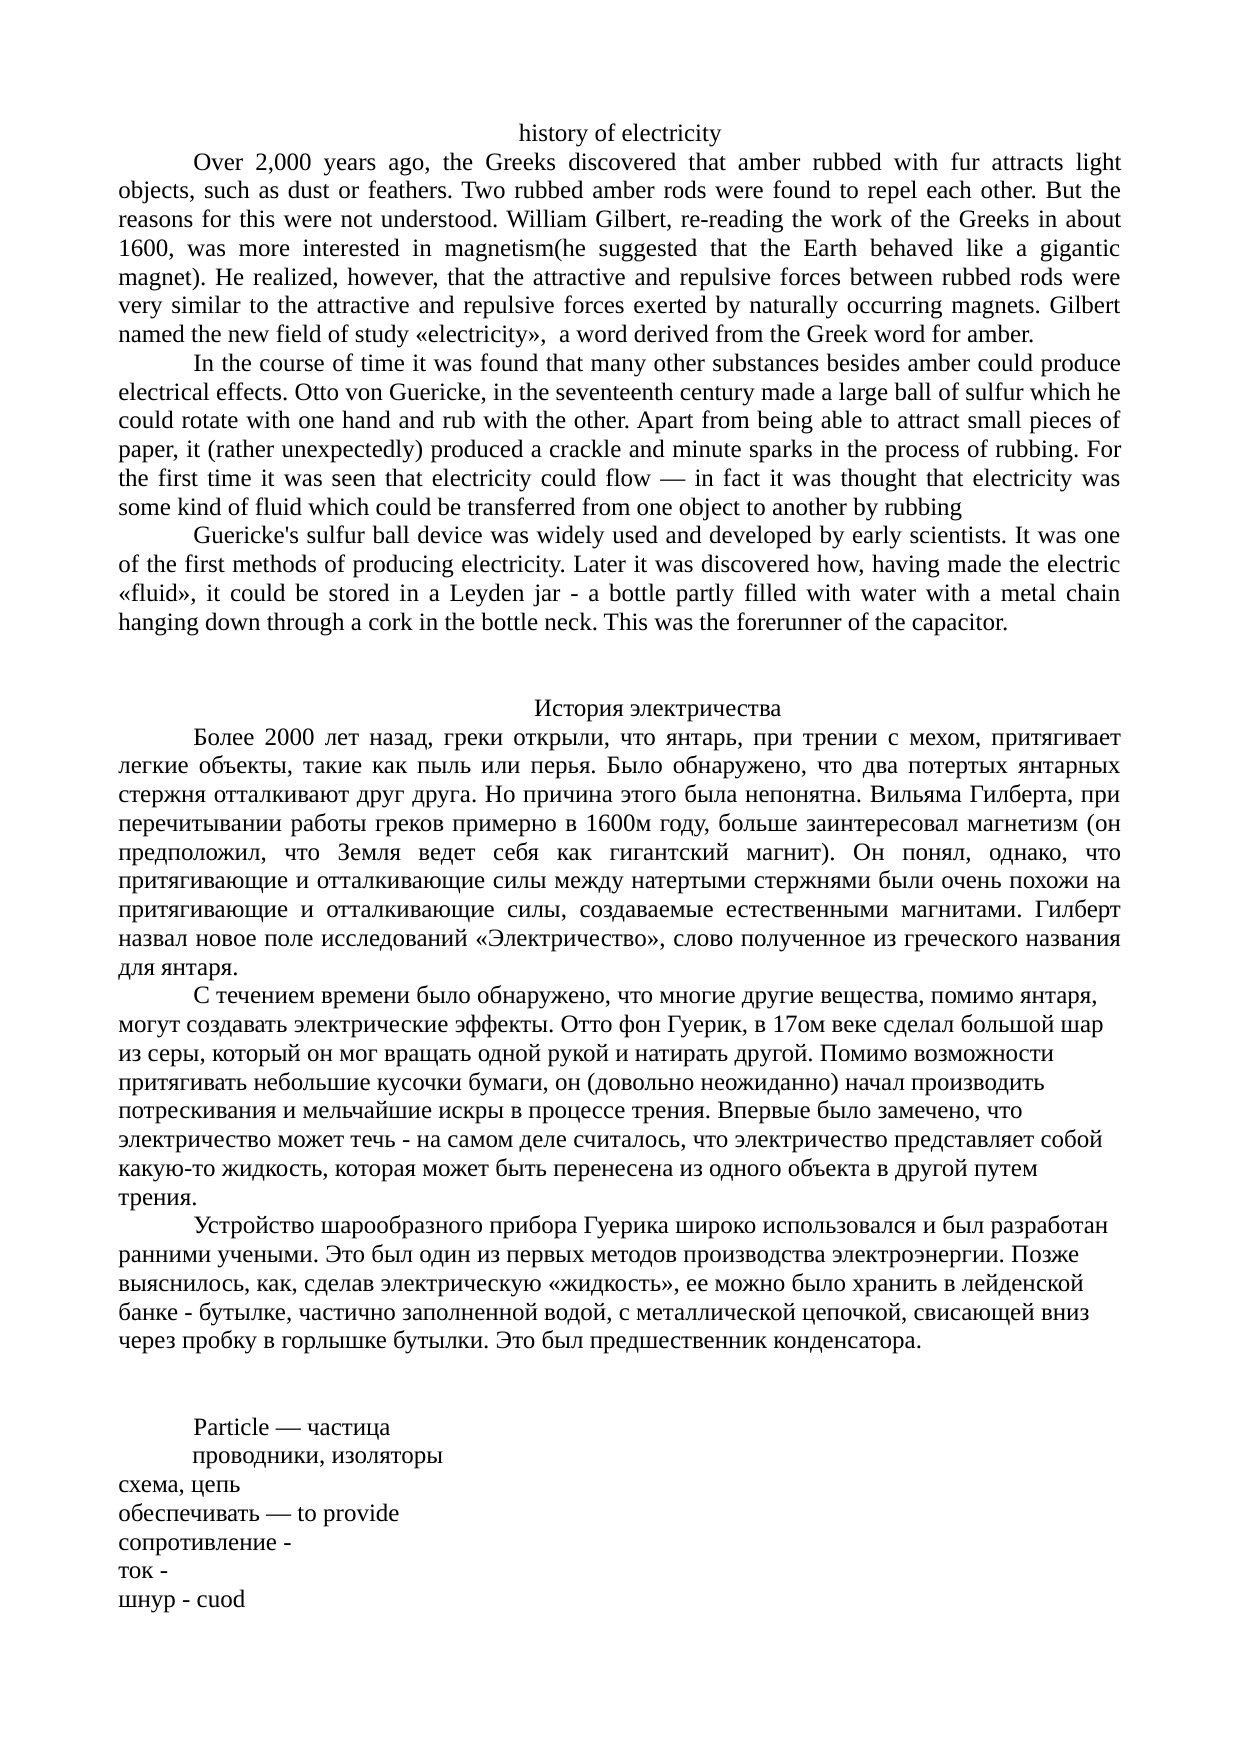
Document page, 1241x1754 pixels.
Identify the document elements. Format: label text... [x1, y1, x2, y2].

text Particle — частица [118, 1412, 1122, 1441]
text history of electricity [118, 118, 1122, 147]
text схема, цепь [118, 1469, 1122, 1498]
text сопротивление - [118, 1527, 1122, 1556]
text Guericke's sulfur ball device was widely used and developed by early scientists. It was one of the first methods of producing electricity. Later it was discovered how, having made the electric «fluid», it could be stored in a Leyden jar - a bottle partly filled with water with a metal chain hanging down through a cork in the bottle neck. This was the forerunner of the capacitor. [118, 521, 1122, 636]
text Более 2000 лет назад, греки открыли, что янтарь, при трении с мехом, притягивает легкие объекты, такие как пыль или перья. Было обнаружено, что два потертых янтарных стержня отталкивают друг друга. Но причина этого была непонятна. Вильяма Гилберта, при перечитывании работы греков примерно в 1600м году, больше заинтересовал магнетизм (он предположил, что Земля ведет себя как гигантский магнит). Он понял, однако, что притягивающие и отталкивающие силы между натертыми стержнями были очень похожи на притягивающие и отталкивающие силы, создаваемые естественными магнитами. Гилберт назвал новое поле исследований «Электричество», слово полученное из греческого названия для янтаря. [118, 722, 1122, 981]
text шнур - cuod [118, 1584, 1122, 1613]
text История электричества [118, 693, 1122, 722]
text ток - [118, 1556, 1122, 1584]
text In the course of time it was found that many other substances besides amber could produce electrical effects. Otto von Guericke, in the seventeenth century made a large ball of sulfur which he could rotate with one hand and rub with the other. Apart from being able to attract small pieces of paper, it (rather unexpectedly) produced a crackle and minute sparks in the process of rubbing. For the first time it was seen that electricity could flow — in fact it was thought that electricity was some kind of fluid which could be transferred from one object to another by rubbing [118, 348, 1122, 521]
text Over 2,000 years ago, the Greeks discovered that amber rubbed with fur attracts light objects, such as dust or feathers. Two rubbed amber rods were found to repel each other. But the reasons for this were not understood. William Gilbert, re-reading the work of the Greeks in about 1600, was more interested in magnetism(he suggested that the Earth behaved like a gigantic magnet). He realized, however, that the attractive and repulsive forces between rubbed rods were very similar to the attractive and repulsive forces exerted by naturally occurring magnets. Gilbert named the new field of study «electricity», a word derived from the Greek word for amber. [118, 147, 1122, 348]
text обеспечивать — to provide [118, 1498, 1122, 1527]
text С течением времени было обнаружено, что многие другие вещества, помимо янтаря, могут создавать электрические эффекты. Отто фон Гуерик, в 17ом веке сделал большой шар из серы, который он мог вращать одной рукой и натирать другой. Помимо возможности притягивать небольшие кусочки бумаги, он (довольно неожиданно) начал производить потрескивания и мельчайшие искры в процессе трения. Впервые было замечено, что электричество может течь - на самом деле считалось, что электричество представляет собой какую-то жидкость, которая может быть перенесена из одного объекта в другой путем трения. [118, 981, 1122, 1211]
text проводники, изоляторы [118, 1441, 1122, 1469]
text Устройство шарообразного прибора Гуерика широко использовался и был разработан ранними учеными. Это был один из первых методов производства электроэнергии. Позже выяснилось, как, сделав электрическую «жидкость», ее можно было хранить в лейденской банке - бутылке, частично заполненной водой, с металлической цепочкой, свисающей вниз через пробку в горлышке бутылки. Это был предшественник конденсатора. [118, 1211, 1122, 1354]
